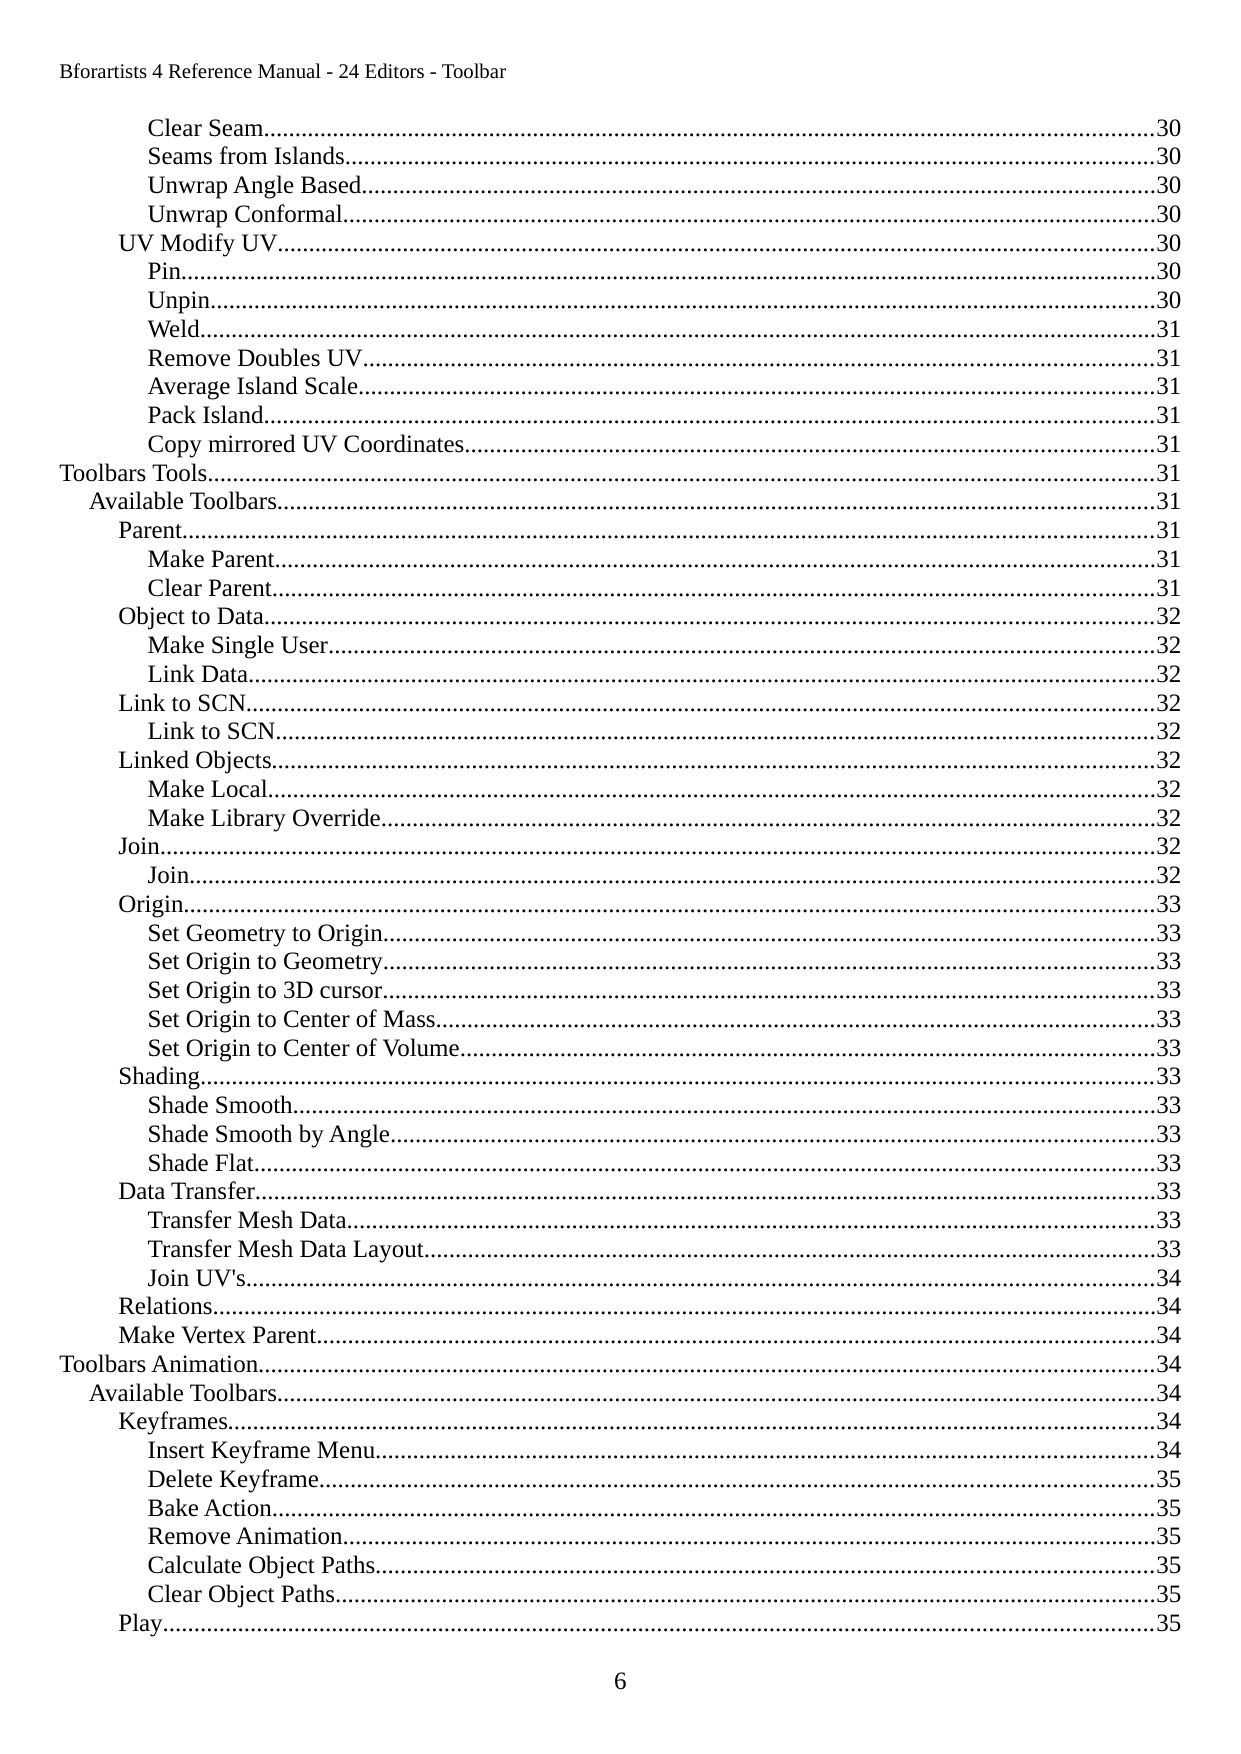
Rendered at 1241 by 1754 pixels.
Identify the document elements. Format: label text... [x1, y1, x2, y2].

text Calculate Object Paths 35 [147, 1550, 1181, 1579]
text Weld 31 [147, 314, 1181, 343]
text Make Parent 31 [147, 544, 1181, 573]
text Transfer Mesh Data 33 [147, 1205, 1181, 1234]
text Remove Animation 35 [147, 1521, 1181, 1550]
text Data Transfer 33 [118, 1176, 1181, 1205]
text Unwrap Conformal 30 [147, 199, 1181, 228]
text Pack Island 31 [147, 400, 1181, 429]
text Set Geometry to Origin 33 [147, 918, 1181, 946]
text Make Single User 32 [147, 630, 1181, 659]
text Insert Keyframe Menu 34 [147, 1435, 1181, 1464]
text Make Library Override 32 [147, 803, 1181, 831]
text Shading 33 [118, 1061, 1181, 1090]
text UV Modify UV 30 [118, 228, 1181, 256]
text Join 32 [118, 831, 1181, 860]
text Linked Objects 32 [118, 745, 1181, 774]
text Make Local 32 [147, 774, 1181, 803]
text Bake Action 35 [147, 1493, 1181, 1521]
text Play 35 [118, 1608, 1181, 1636]
text Remove Doubles UV 31 [147, 343, 1181, 371]
text Delete Keyframe 35 [147, 1464, 1181, 1493]
text Toolbars Tools 31 [59, 458, 1181, 486]
text Set Origin to Center of Mass 33 [147, 1004, 1181, 1033]
text Clear Object Paths 35 [147, 1579, 1181, 1608]
text Clear Parent 31 [147, 573, 1181, 601]
text Origin 33 [118, 889, 1181, 918]
text Toolbars Animation 34 [59, 1349, 1181, 1378]
text Shade Smooth by Angle 33 [147, 1119, 1181, 1148]
text Set Origin to Geometry 33 [147, 946, 1181, 975]
text Link to SCN 32 [118, 688, 1181, 716]
text Link Data 32 [147, 659, 1181, 688]
text Available Toolbars 31 [88, 486, 1181, 515]
text Shade Smooth 33 [147, 1090, 1181, 1119]
text Copy mirrored UV Coordinates 31 [147, 429, 1181, 458]
text Unwrap Angle Based 30 [147, 170, 1181, 199]
text Available Toolbars 34 [88, 1378, 1181, 1406]
text Shade Flat 33 [147, 1148, 1181, 1176]
text Average Island Scale 31 [147, 371, 1181, 400]
text Keyframes 34 [118, 1406, 1181, 1435]
text Object to Data 32 [118, 601, 1181, 630]
text Link to SCN 32 [147, 716, 1181, 745]
text Relations 34 [118, 1291, 1181, 1320]
text Seams from Islands 30 [147, 141, 1181, 170]
text Set Origin to Center of Volume 33 [147, 1033, 1181, 1061]
text Clear Seam 30 [147, 113, 1181, 141]
text Join 32 [147, 860, 1181, 889]
text Parent 31 [118, 515, 1181, 544]
text Set Origin to 3D cursor 33 [147, 975, 1181, 1004]
text Transfer Mesh Data Layout 33 [147, 1234, 1181, 1263]
text Unpin 30 [147, 285, 1181, 314]
text Make Vertex Parent 34 [118, 1320, 1181, 1349]
text Pin 30 [147, 256, 1181, 285]
text Join UV's 34 [147, 1263, 1181, 1291]
